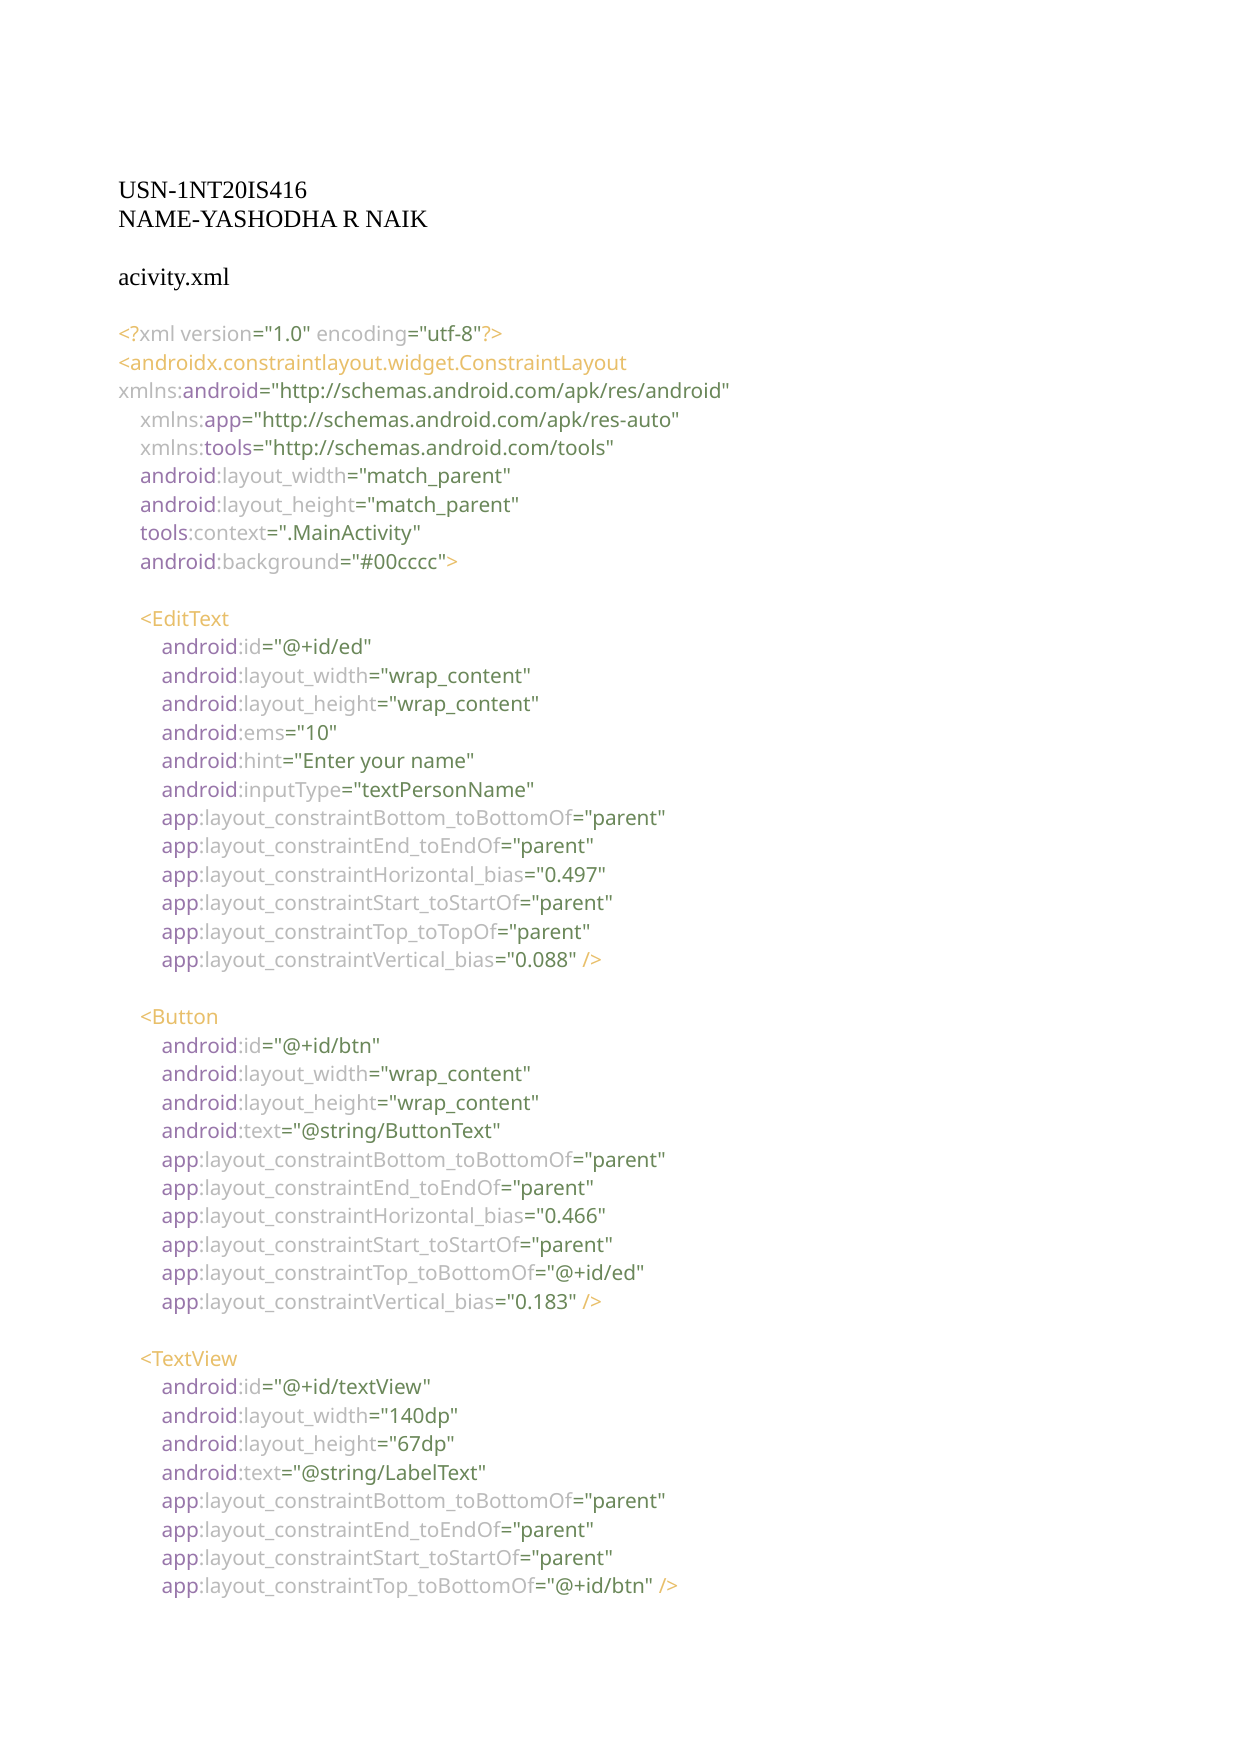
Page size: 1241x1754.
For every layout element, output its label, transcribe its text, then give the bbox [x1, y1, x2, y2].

text NAME-YASHODHA R NAIK [118, 204, 1122, 233]
text acivity.xml [118, 262, 1122, 291]
text USN-1NT20IS416 [118, 176, 1122, 204]
text <?xml version="1.0" encoding="utf-8"?> <androidx.constraintlayout.widget.ConstraintLayout xmlns:android="http://schemas.android.com/apk/res/android" xmlns:app="http://schemas.android.com/apk/res-auto" xmlns:tools="http://schemas.android.com/tools" android:layout_width="match_parent" android:layout_height="match_parent" tools:context=".MainActivity" android:background="#00cccc"> <EditText android:id="@+id/ed" android:layout_width="wrap_content" android:layout_height="wrap_content" android:ems="10" android:hint="Enter your name" android:inputType="textPersonName" app:layout_constraintBottom_toBottomOf="parent" app:layout_constraintEnd_toEndOf="parent" app:layout_constraintHorizontal_bias="0.497" app:layout_constraintStart_toStartOf="parent" app:layout_constraintTop_toTopOf="parent" app:layout_constraintVertical_bias="0.088" /> <Button android:id="@+id/btn" android:layout_width="wrap_content" android:layout_height="wrap_content" android:text="@string/ButtonText" app:layout_constraintBottom_toBottomOf="parent" app:layout_constraintEnd_toEndOf="parent" app:layout_constraintHorizontal_bias="0.466" app:layout_constraintStart_toStartOf="parent" app:layout_constraintTop_toBottomOf="@+id/ed" app:layout_constraintVertical_bias="0.183" /> <TextView android:id="@+id/textView" android:layout_width="140dp" android:layout_height="67dp" android:text="@string/LabelText" app:layout_constraintBottom_toBottomOf="parent" app:layout_constraintEnd_toEndOf="parent" app:layout_constraintStart_toStartOf="parent" app:layout_constraintTop_toBottomOf="@+id/btn" /> [118, 319, 1122, 1600]
